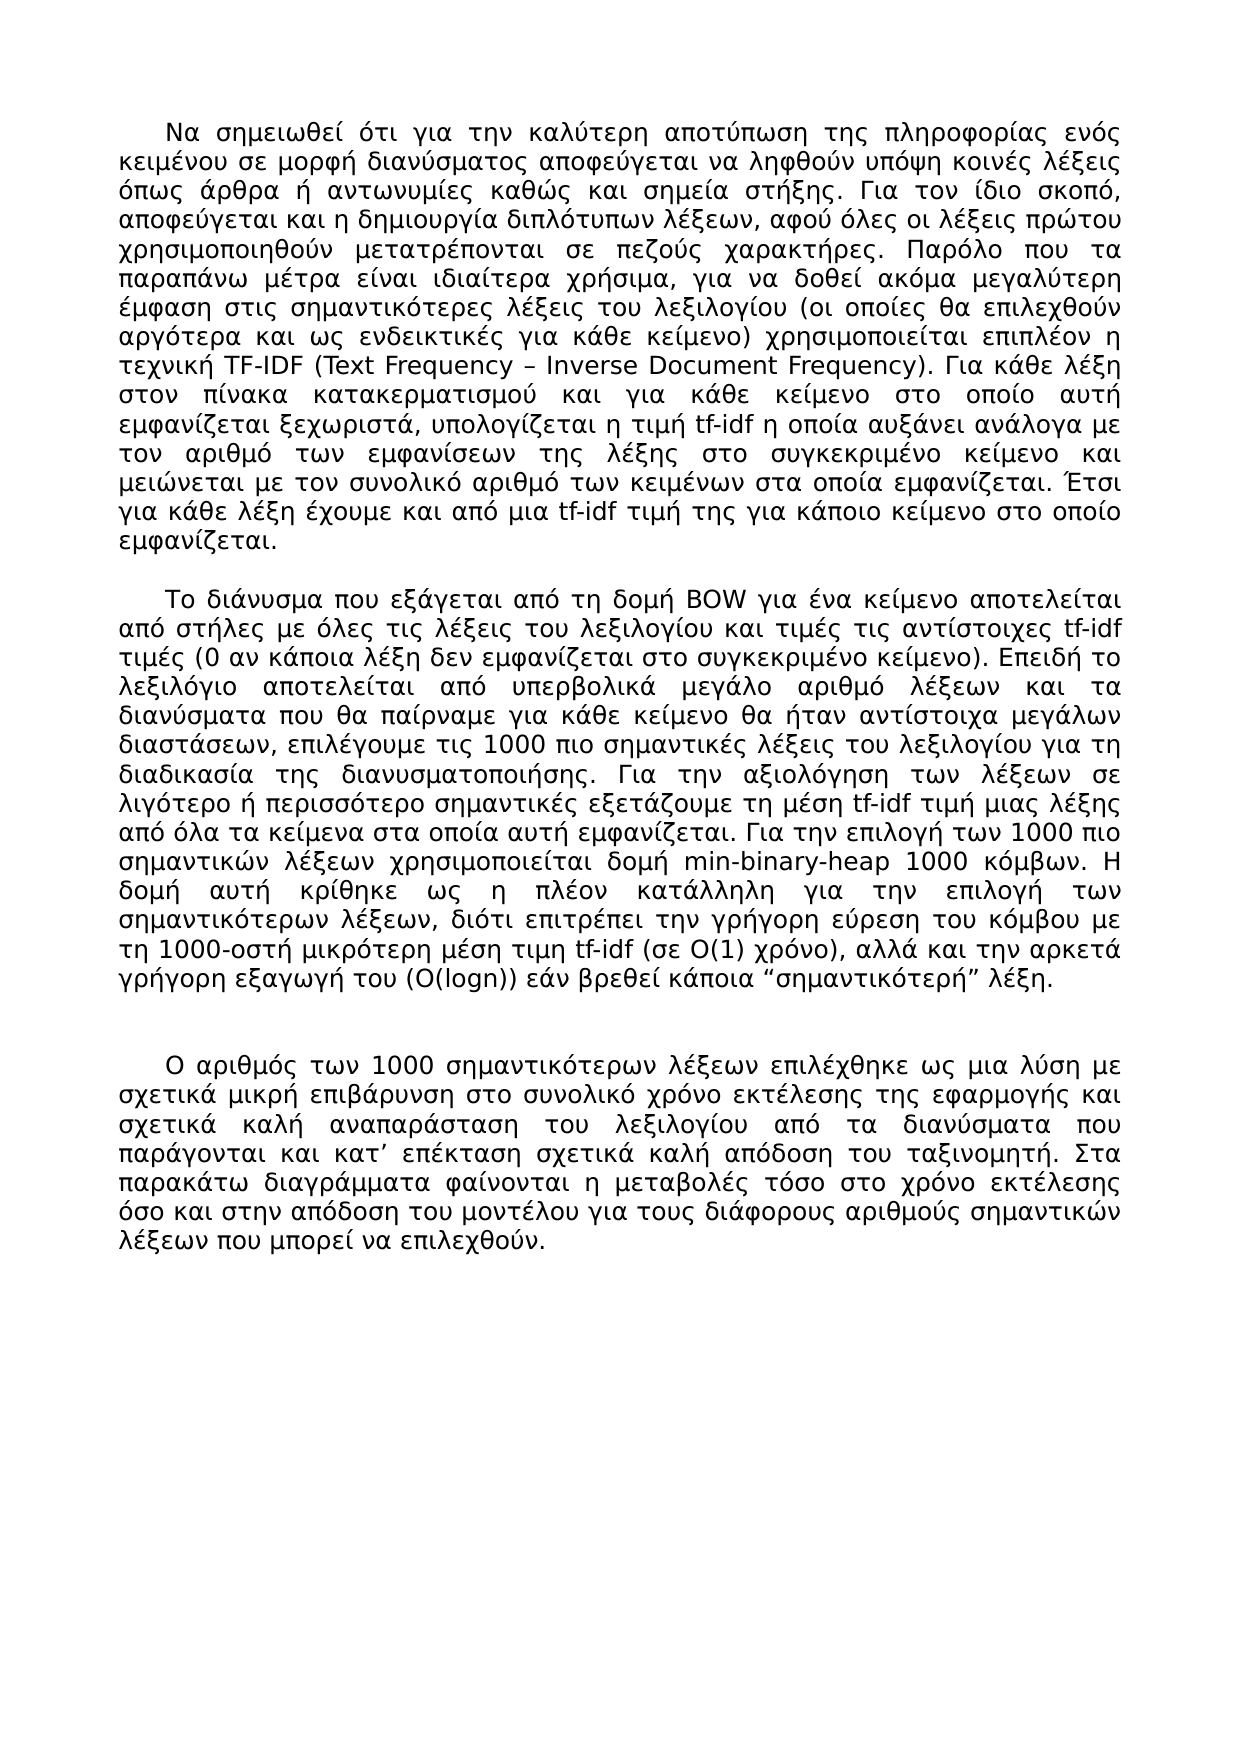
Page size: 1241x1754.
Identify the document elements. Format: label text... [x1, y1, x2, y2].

text Ο αριθμός των 1000 σημαντικότερων λέξεων επιλέχθηκε ως μια λύση με σχετικά μικρή επιβάρυνση στο συνολικό χρόνο εκτέλεσης της εφαρμογής και σχετικά καλή αναπαράσταση του λεξιλογίου από τα διανύσματα που παράγονται και κατ’ επέκταση σχετικά καλή απόδοση του ταξινομητή. Στα παρακάτω διαγράμματα φαίνονται η μεταβολές τόσο στο χρόνο εκτέλεσης όσο και στην απόδοση του μοντέλου για τους διάφορους αριθμούς σημαντικών λέξεων που μπορεί να επιλεχθούν. [118, 1051, 1123, 1256]
text Το διάνυσμα που εξάγεται από τη δομή BOW για ένα κείμενο αποτελείται από στήλες με όλες τις λέξεις του λεξιλογίου και τιμές τις αντίστοιχες tf-idf τιμές (0 αν κάποια λέξη δεν εμφανίζεται στο συγκεκριμένο κείμενο). Επειδή το λεξιλόγιο αποτελείται από υπερβολικά μεγάλο αριθμό λέξεων και τα διανύσματα που θα παίρναμε για κάθε κείμενο θα ήταν αντίστοιχα μεγάλων διαστάσεων, επιλέγουμε τις 1000 πιο σημαντικές λέξεις του λεξιλογίου για τη διαδικασία της διανυσματοποιήσης. Για την αξιολόγηση των λέξεων σε λιγότερο ή περισσότερο σημαντικές εξετάζουμε τη μέση tf-idf τιμή μιας λέξης από όλα τα κείμενα στα οποία αυτή εμφανίζεται. Για την επιλογή των 1000 πιο σημαντικών λέξεων χρησιμοποιείται δομή min-binary-heap 1000 κόμβων. Η δομή αυτή κρίθηκε ως η πλέον κατάλληλη για την επιλογή των σημαντικότερων λέξεων, διότι επιτρέπει την γρήγορη εύρεση του κόμβου με τη 1000-οστή μικρότερη μέση τιμη tf-idf (σε Ο(1) χρόνο), αλλά και την αρκετά γρήγορη εξαγωγή του (Ο(logn)) εάν βρεθεί κάποια “σημαντικότερή” λέξη. [118, 585, 1123, 993]
text Να σημειωθεί ότι για την καλύτερη αποτύπωση της πληροφορίας ενός κειμένου σε μορφή διανύσματος αποφεύγεται να ληφθούν υπόψη κοινές λέξεις όπως άρθρα ή αντωνυμίες καθώς και σημεία στήξης. Για τον ίδιο σκοπό, αποφεύγεται και η δημιουργία διπλότυπων λέξεων, αφού όλες οι λέξεις πρώτου χρησιμοποιηθούν μετατρέπονται σε πεζούς χαρακτήρες. Παρόλο που τα παραπάνω μέτρα είναι ιδιαίτερα χρήσιμα, για να δοθεί ακόμα μεγαλύτερη έμφαση στις σημαντικότερες λέξεις του λεξιλογίου (οι οποίες θα επιλεχθούν αργότερα και ως ενδεικτικές για κάθε κείμενο) χρησιμοποιείται επιπλέον η τεχνική TF-IDF (Text Frequency – Inverse Document Frequency). Για κάθε λέξη στον πίνακα κατακερματισμού και για κάθε κείμενο στο οποίο αυτή εμφανίζεται ξεχωριστά, υπολογίζεται η τιμή tf-idf η οποία αυξάνει ανάλογα με τον αριθμό των εμφανίσεων της λέξης στο συγκεκριμένο κείμενο και μειώνεται με τον συνολικό αριθμό των κειμένων στα οποία εμφανίζεται. Έτσι για κάθε λέξη έχουμε και από μια tf-idf τιμή της για κάποιο κείμενο στο οποίο εμφανίζεται. [118, 118, 1123, 556]
